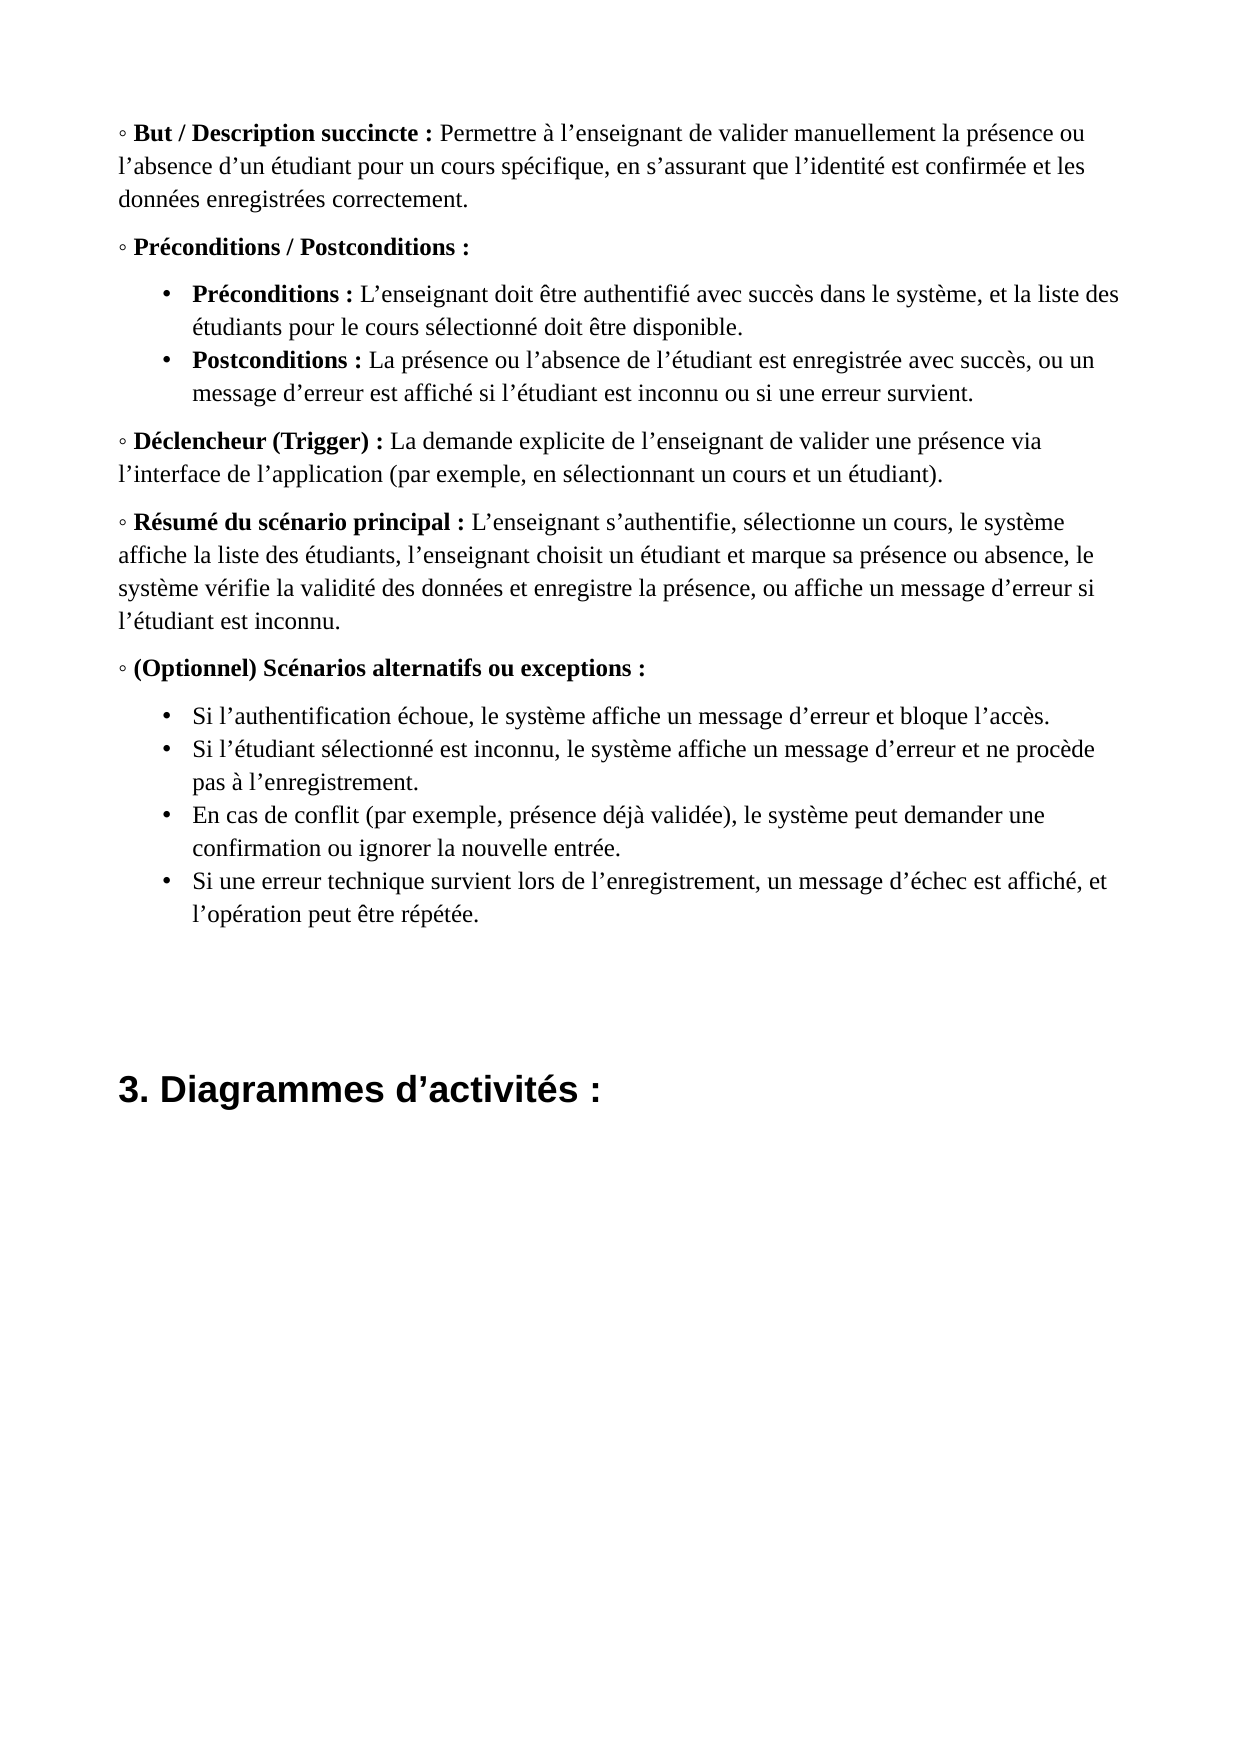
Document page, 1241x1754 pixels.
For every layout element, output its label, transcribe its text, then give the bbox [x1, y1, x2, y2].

subtitle 3. Diagrammes d’activités : [118, 1067, 1122, 1110]
text ◦ (Optionnel) Scénarios alternatifs ou exceptions : [118, 653, 1122, 682]
list Postconditions : La présence ou l’absence de l’étudiant est enregistrée avec succès, ou un message d’erreur est affiché si l’étudiant est inconnu ou si une erreur survient. [162, 345, 1122, 407]
list Si une erreur technique survient lors de l’enregistrement, un message d’échec est affiché, et l’opération peut être répétée. [162, 866, 1122, 928]
list Préconditions : L’enseignant doit être authentifié avec succès dans le système, et la liste des étudiants pour le cours sélectionné doit être disponible. [162, 279, 1122, 341]
text ◦ Résumé du scénario principal : L’enseignant s’authentifie, sélectionne un cours, le système affiche la liste des étudiants, l’enseignant choisit un étudiant et marque sa présence ou absence, le système vérifie la validité des données et enregistre la présence, ou affiche un message d’erreur si l’étudiant est inconnu. [118, 507, 1122, 634]
text ◦ Préconditions / Postconditions : [118, 232, 1122, 261]
text ◦ Déclencheur (Trigger) : La demande explicite de l’enseignant de valider une présence via l’interface de l’application (par exemple, en sélectionnant un cours et un étudiant). [118, 426, 1122, 488]
list Si l’authentification échoue, le système affiche un message d’erreur et bloque l’accès. [162, 701, 1122, 730]
text ◦ But / Description succincte : Permettre à l’enseignant de valider manuellement la présence ou l’absence d’un étudiant pour un cours spécifique, en s’assurant que l’identité est confirmée et les données enregistrées correctement. [118, 118, 1122, 213]
list En cas de conflit (par exemple, présence déjà validée), le système peut demander une confirmation ou ignorer la nouvelle entrée. [162, 800, 1122, 862]
list Si l’étudiant sélectionné est inconnu, le système affiche un message d’erreur et ne procède pas à l’enregistrement. [162, 734, 1122, 796]
